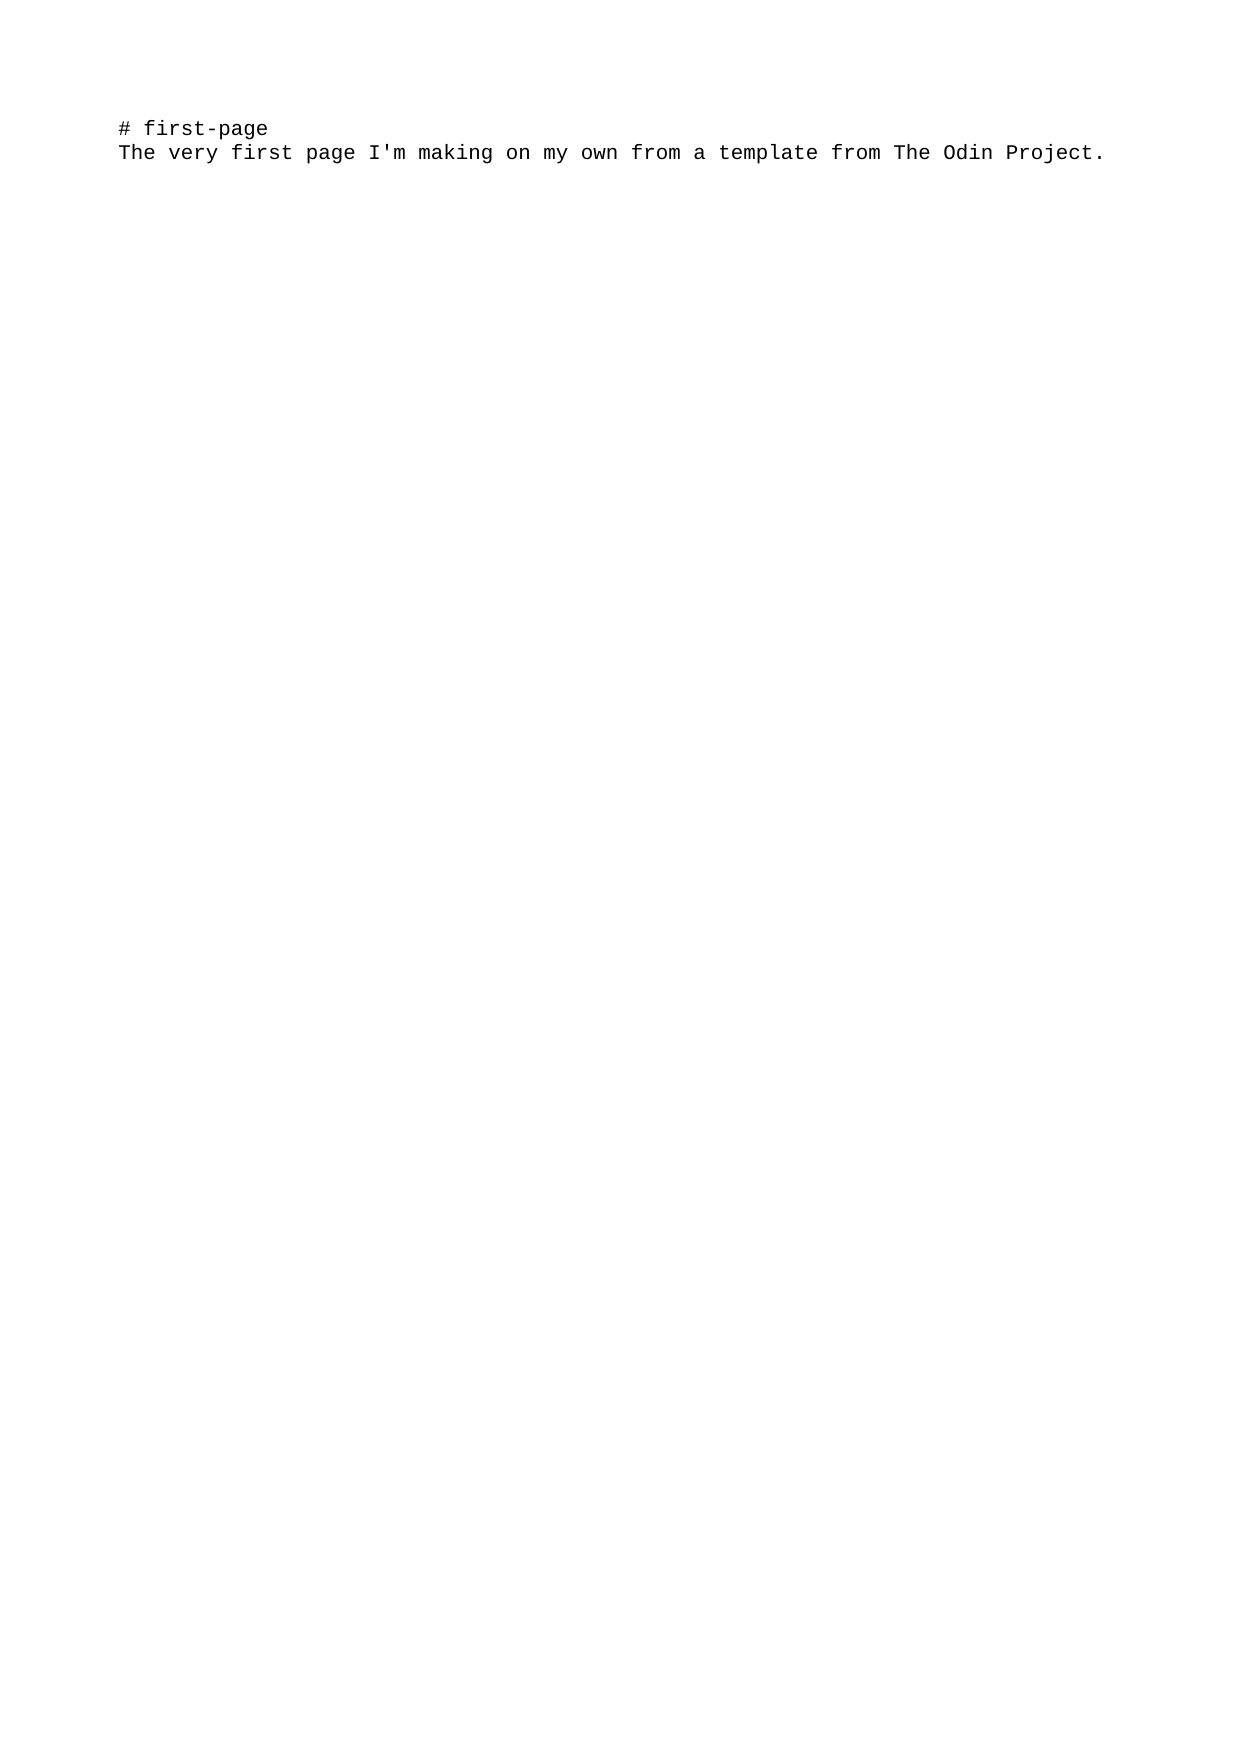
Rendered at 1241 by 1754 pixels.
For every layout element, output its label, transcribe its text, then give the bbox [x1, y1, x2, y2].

text The very first page I'm making on my own from a template from The Odin Project. [118, 142, 1122, 165]
text # first-page [118, 118, 1122, 142]
